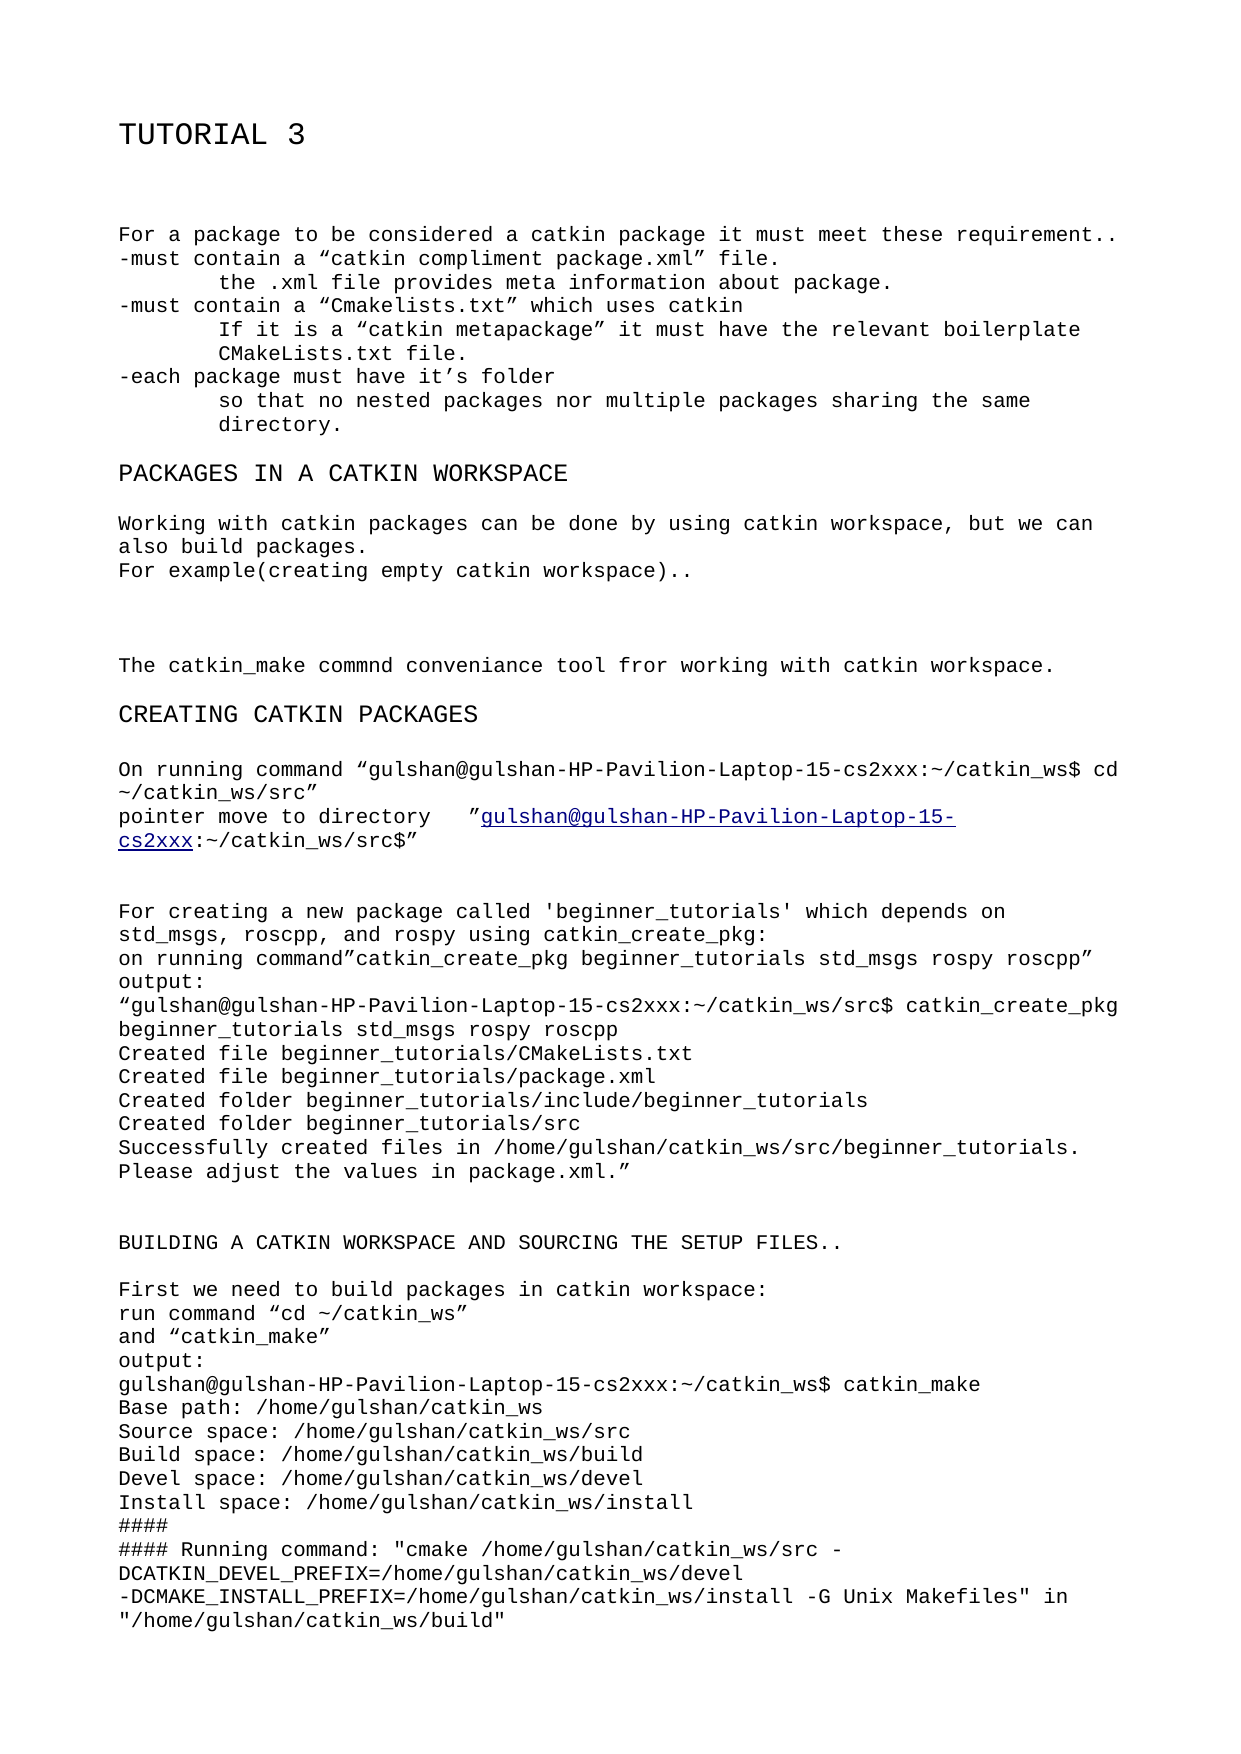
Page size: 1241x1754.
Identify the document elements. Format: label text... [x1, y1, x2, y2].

text output: [118, 1350, 1122, 1373]
text Created folder beginner_tutorials/include/beginner_tutorials [118, 1090, 1122, 1113]
text also build packages. [118, 537, 1122, 560]
text Created folder beginner_tutorials/src [118, 1113, 1122, 1137]
text CMakeLists.txt file. [118, 343, 1122, 366]
text TUTORIAL 3 [118, 118, 1122, 153]
text Successfully created files in /home/gulshan/catkin_ws/src/beginner_tutorials. Please adjust the values in package.xml.” [118, 1137, 1122, 1184]
text #### [118, 1515, 1122, 1539]
text The catkin_make commnd conveniance tool fror working with catkin workspace. [118, 655, 1122, 678]
text If it is a “catkin metapackage” it must have the relevant boilerplate [118, 319, 1122, 343]
text For a package to be considered a catkin package it must meet these requirement.. [118, 224, 1122, 248]
text so that no nested packages nor multiple packages sharing the same [118, 390, 1122, 414]
text First we need to build packages in catkin workspace: [118, 1279, 1122, 1303]
text -must contain a “Cmakelists.txt” which uses catkin [118, 295, 1122, 319]
text Install space: /home/gulshan/catkin_ws/install [118, 1492, 1122, 1515]
text on running command”catkin_create_pkg beginner_tutorials std_msgs rospy roscpp” [118, 948, 1122, 972]
text pointer move to directory ”gulshan@gulshan-HP-Pavilion-Laptop-15-cs2xxx:~/catkin_ws/src$” [118, 806, 1122, 853]
text Base path: /home/gulshan/catkin_ws [118, 1397, 1122, 1421]
text CREATING CATKIN PACKAGES [118, 702, 1122, 730]
text run command “cd ~/catkin_ws” [118, 1303, 1122, 1326]
text Working with catkin packages can be done by using catkin workspace, but we can [118, 513, 1122, 537]
text “gulshan@gulshan-HP-Pavilion-Laptop-15-cs2xxx:~/catkin_ws/src$ catkin_create_pkg beginner_tutorials std_msgs rospy roscpp [118, 995, 1122, 1042]
text BUILDING A CATKIN WORKSPACE AND SOURCING THE SETUP FILES.. [118, 1232, 1122, 1255]
text Source space: /home/gulshan/catkin_ws/src [118, 1421, 1122, 1444]
text gulshan@gulshan-HP-Pavilion-Laptop-15-cs2xxx:~/catkin_ws$ catkin_make [118, 1373, 1122, 1397]
text directory. [118, 414, 1122, 437]
text the .xml file provides meta information about package. [118, 272, 1122, 295]
text and “catkin_make” [118, 1326, 1122, 1350]
text On running command “gulshan@gulshan-HP-Pavilion-Laptop-15-cs2xxx:~/catkin_ws$ cd ~/catkin_ws/src” [118, 759, 1122, 806]
text Created file beginner_tutorials/CMakeLists.txt [118, 1042, 1122, 1066]
text Build space: /home/gulshan/catkin_ws/build [118, 1444, 1122, 1468]
text PACKAGES IN A CATKIN WORKSPACE [118, 461, 1122, 489]
text For example(creating empty catkin workspace).. [118, 560, 1122, 584]
text #### Running command: "cmake /home/gulshan/catkin_ws/src -DCATKIN_DEVEL_PREFIX=/home/gulshan/catkin_ws/devel -DCMAKE_INSTALL_PREFIX=/home/gulshan/catkin_ws/install -G Unix Makefiles" in "/home/gulshan/catkin_ws/build" [118, 1539, 1122, 1634]
text -each package must have it’s folder [118, 366, 1122, 390]
text -must contain a “catkin compliment package.xml” file. [118, 248, 1122, 272]
text For creating a new package called 'beginner_tutorials' which depends on std_msgs, roscpp, and rospy using catkin_create_pkg: [118, 901, 1122, 948]
text output: [118, 972, 1122, 995]
text Devel space: /home/gulshan/catkin_ws/devel [118, 1468, 1122, 1492]
text Created file beginner_tutorials/package.xml [118, 1066, 1122, 1090]
